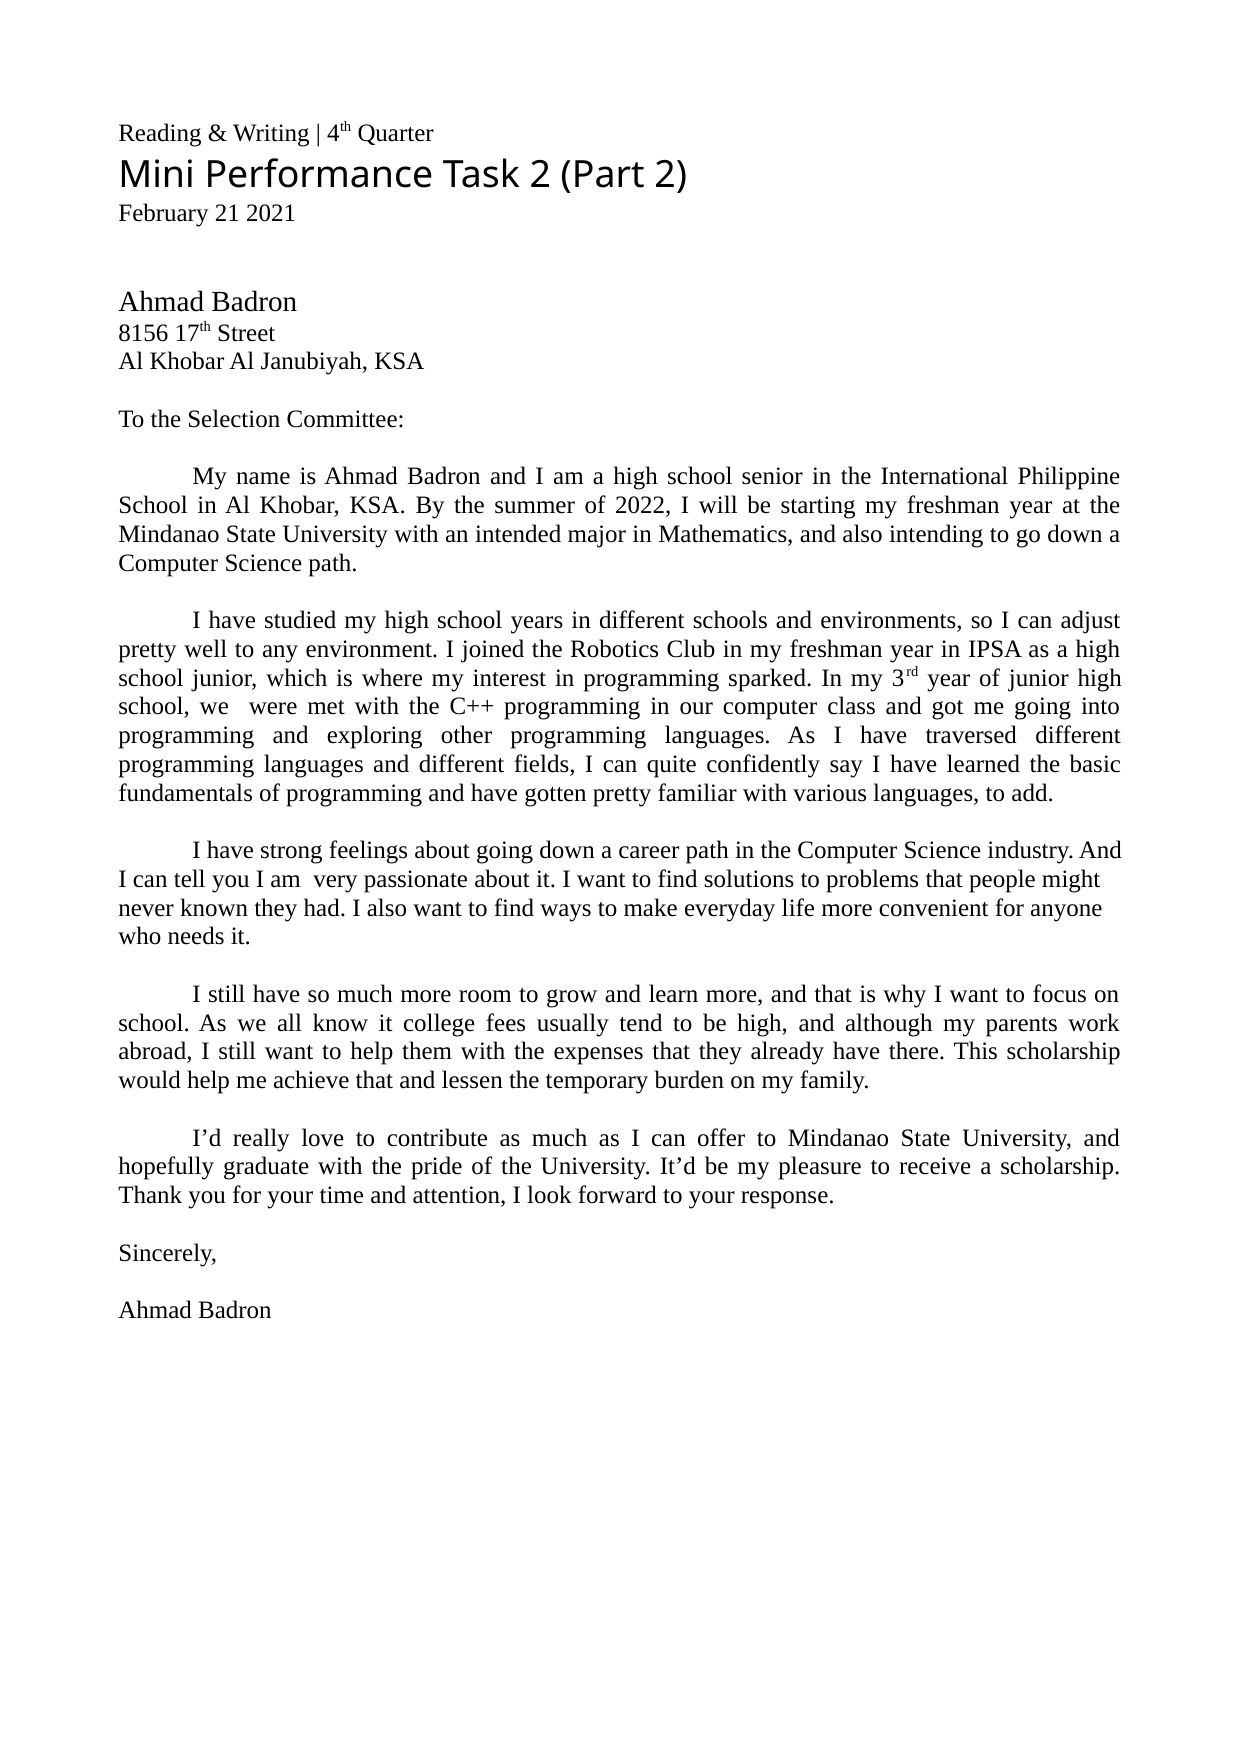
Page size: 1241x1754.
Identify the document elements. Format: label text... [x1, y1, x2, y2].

text My name is Ahmad Badron and I am a high school senior in the International Philippine School in Al Khobar, KSA. By the summer of 2022, I will be starting my freshman year at the Mindanao State University with an intended major in Mathematics, and also intending to go down a Computer Science path. [118, 461, 1122, 576]
text I still have so much more room to grow and learn more, and that is why I want to focus on school. As we all know it college fees usually tend to be high, and although my parents work abroad, I still want to help them with the expenses that they already have there. This scholarship would help me achieve that and lessen the temporary burden on my family. [118, 979, 1122, 1094]
text To the Selection Committee: [118, 404, 1122, 433]
text February 21 2021 [118, 198, 1122, 227]
text Ahmad Badron [118, 284, 1122, 318]
text Reading & Writing | 4th Quarter [118, 118, 1122, 147]
text 8156 17th Street [118, 318, 1122, 346]
text I have strong feelings about going down a career path in the Computer Science industry. And I can tell you I am very passionate about it. I want to find solutions to problems that people might never known they had. I also want to find ways to make everyday life more convenient for anyone who needs it. [118, 835, 1122, 950]
text Sincerely, [118, 1238, 1122, 1266]
text Al Khobar Al Janubiyah, KSA [118, 346, 1122, 375]
text Ahmad Badron [118, 1295, 1122, 1324]
text I’d really love to contribute as much as I can offer to Mindanao State University, and hopefully graduate with the pride of the University. It’d be my pleasure to receive a scholarship. Thank you for your time and attention, I look forward to your response. [118, 1123, 1122, 1209]
text I have studied my high school years in different schools and environments, so I can adjust pretty well to any environment. I joined the Robotics Club in my freshman year in IPSA as a high school junior, which is where my interest in programming sparked. In my 3rd year of junior high school, we were met with the C++ programming in our computer class and got me going into programming and exploring other programming languages. As I have traversed different programming languages and different fields, I can quite confidently say I have learned the basic fundamentals of programming and have gotten pretty familiar with various languages, to add. [118, 605, 1122, 806]
text Mini Performance Task 2 (Part 2) [118, 147, 1122, 198]
